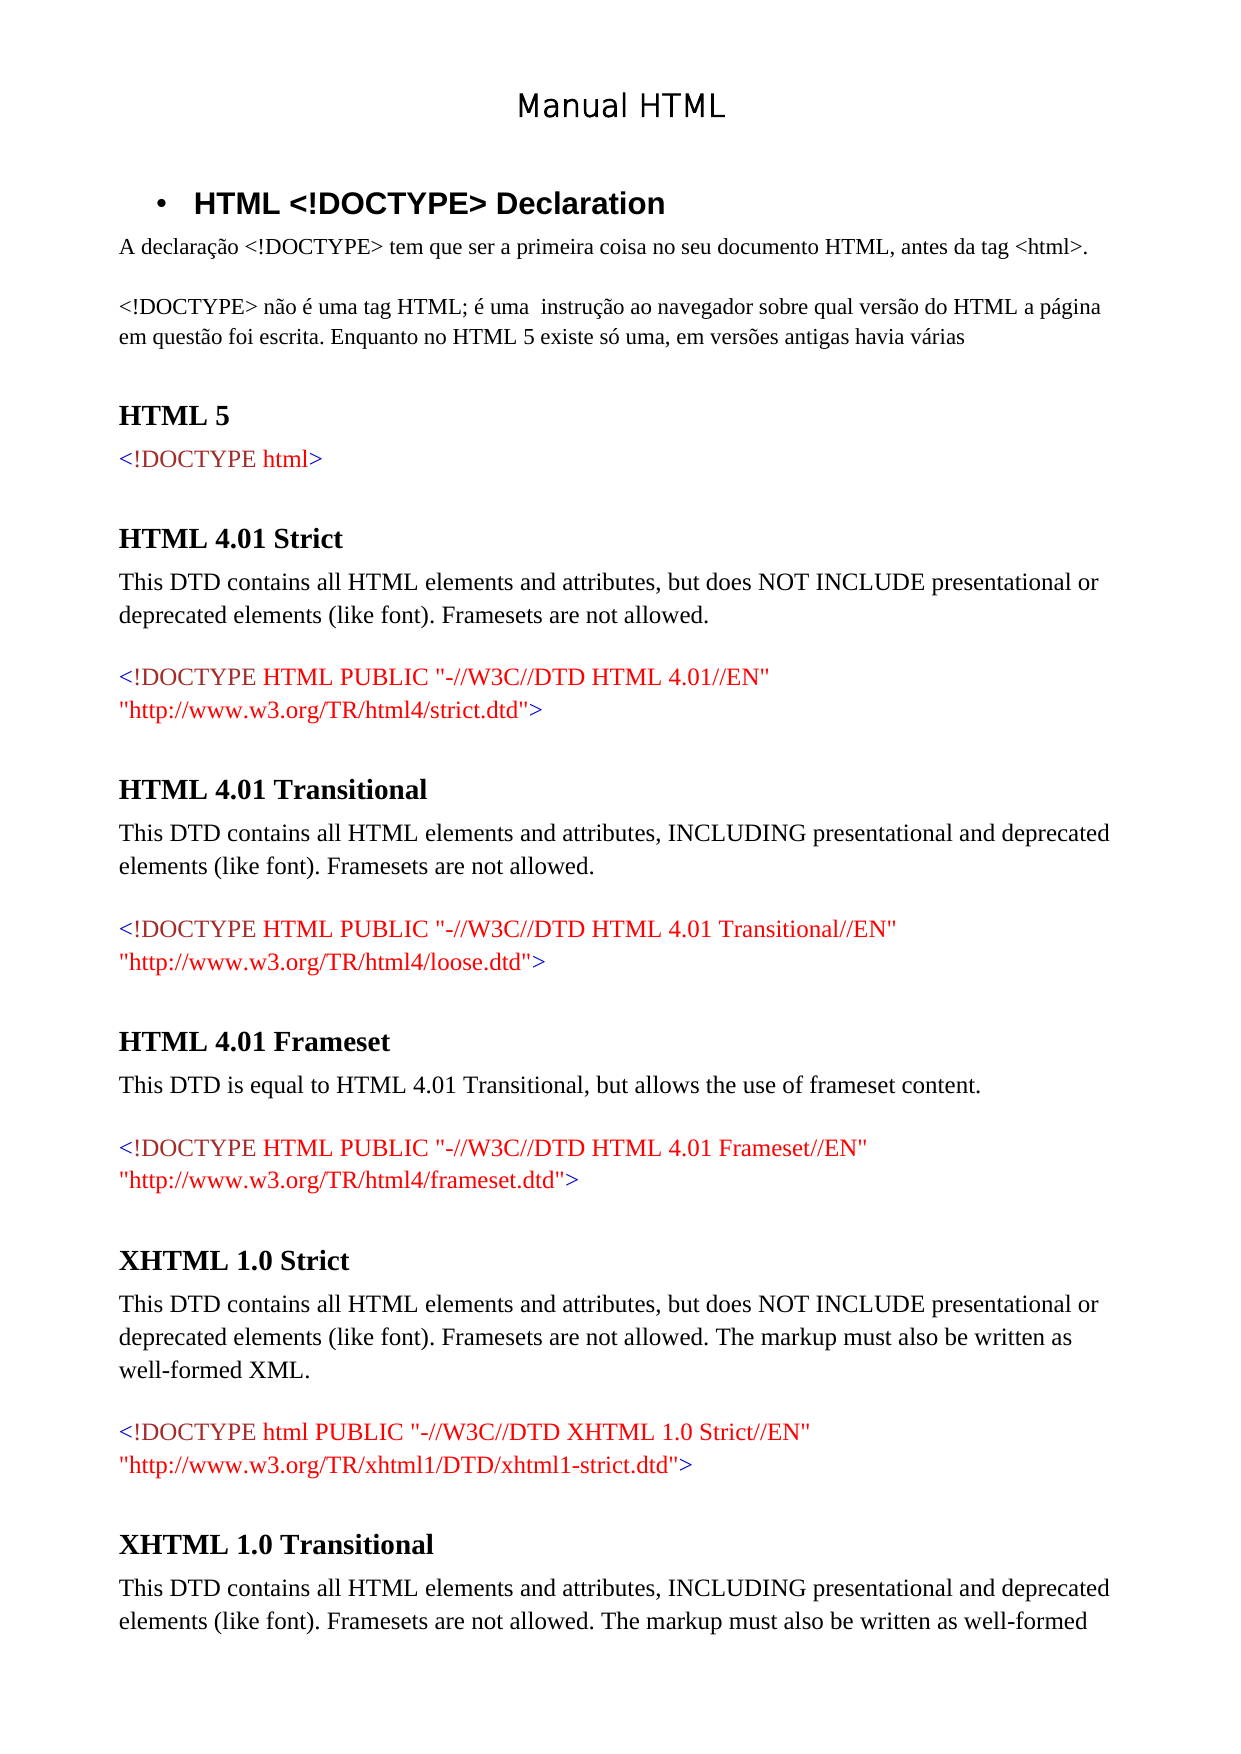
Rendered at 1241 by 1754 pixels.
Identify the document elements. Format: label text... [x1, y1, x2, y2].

subtitle HTML 5 [119, 398, 1121, 431]
text This DTD contains all HTML elements and attributes, but does NOT INCLUDE presentational or deprecated elements (like font). Framesets are not allowed. [119, 567, 1121, 628]
text This DTD contains all HTML elements and attributes, INCLUDING presentational and deprecated elements (like font). Framesets are not allowed. The markup must also be written as well-formed [119, 1573, 1121, 1635]
text This DTD is equal to HTML 4.01 Transitional, but allows the use of frameset content. [119, 1070, 1121, 1099]
text <!DOCTYPE HTML PUBLIC "-//W3C//DTD HTML 4.01 Transitional//EN" "http://www.w3.org/TR/html4/loose.dtd"> [119, 914, 1121, 976]
text <!DOCTYPE html> [119, 444, 1121, 472]
text <!DOCTYPE> não é uma tag HTML; é uma instrução ao navegador sobre qual versão do HTML a página em questão foi escrita. Enquanto no HTML 5 existe só uma, em versões antigas havia várias [119, 293, 1121, 350]
text <!DOCTYPE HTML PUBLIC "-//W3C//DTD HTML 4.01//EN" "http://www.w3.org/TR/html4/strict.dtd"> [119, 662, 1121, 724]
text <!DOCTYPE HTML PUBLIC "-//W3C//DTD HTML 4.01 Frameset//EN" "http://www.w3.org/TR/html4/frameset.dtd"> [119, 1133, 1121, 1194]
subtitle HTML 4.01 Frameset [119, 1024, 1121, 1058]
text This DTD contains all HTML elements and attributes, but does NOT INCLUDE presentational or deprecated elements (like font). Framesets are not allowed. The markup must also be written as well-formed XML. [119, 1289, 1121, 1383]
subtitle HTML 4.01 Strict [119, 521, 1121, 554]
subtitle HTML 4.01 Transitional [119, 772, 1121, 806]
text This DTD contains all HTML elements and attributes, INCLUDING presentational and deprecated elements (like font). Framesets are not allowed. [119, 818, 1121, 880]
text Manual HTML [119, 87, 1121, 124]
subtitle XHTML 1.0 Transitional [119, 1527, 1121, 1561]
subtitle HTML <!DOCTYPE> Declaration [156, 185, 1121, 221]
text <!DOCTYPE html PUBLIC "-//W3C//DTD XHTML 1.0 Strict//EN" "http://www.w3.org/TR/xhtml1/DTD/xhtml1-strict.dtd"> [119, 1417, 1121, 1479]
subtitle XHTML 1.0 Strict [119, 1243, 1121, 1276]
text A declaração <!DOCTYPE> tem que ser a primeira coisa no seu documento HTML, antes da tag <html>. [119, 233, 1121, 260]
